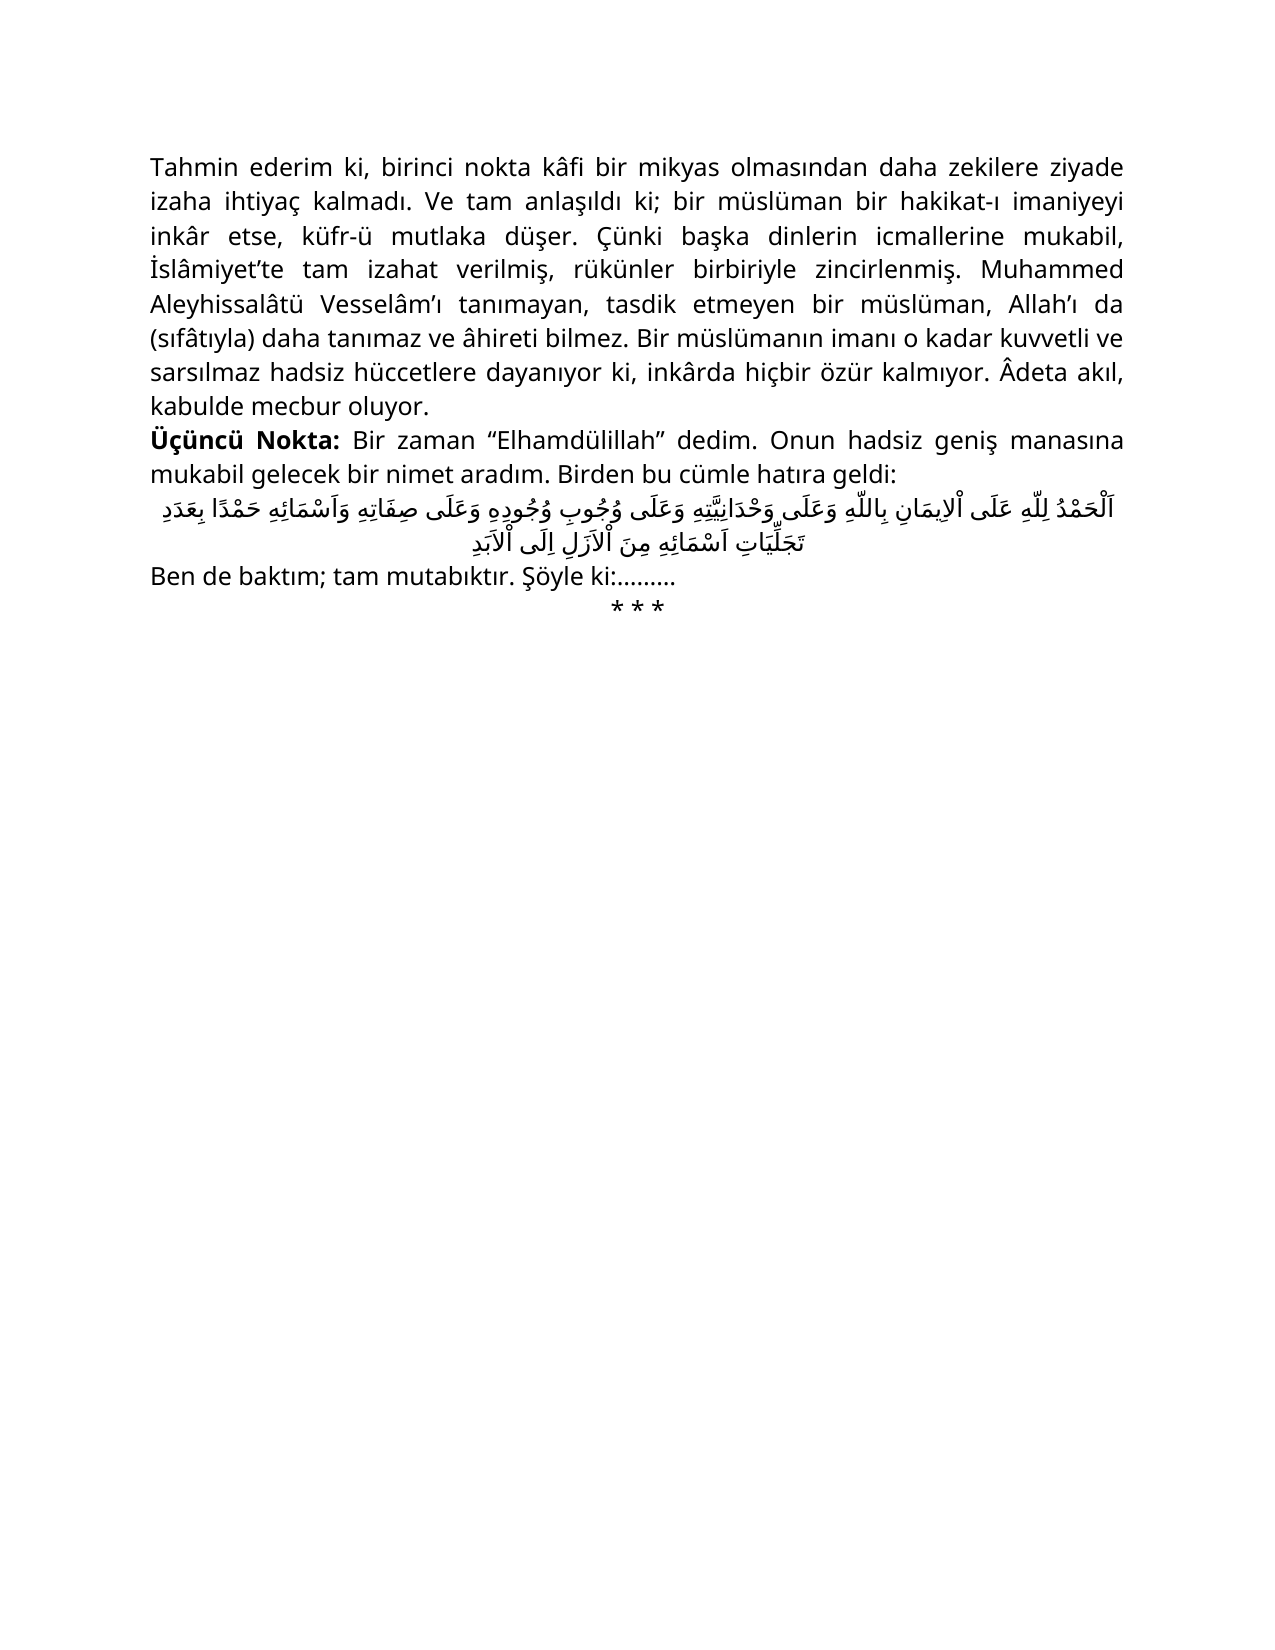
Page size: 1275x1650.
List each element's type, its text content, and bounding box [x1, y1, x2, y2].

text Tahmin ederim ki, birinci nokta kâfi bir mikyas olmasından daha zekilere ziyade izaha ihtiyaç kalmadı. Ve tam anlaşıldı ki; bir müslüman bir hakikat-ı imaniyeyi inkâr etse, küfr-ü mutlaka düşer. Çünki başka dinlerin icmallerine mukabil, İslâmiyet’te tam izahat verilmiş, rükünler birbiriyle zincirlenmiş. Muhammed Aleyhissalâtü Vesselâm’ı tanımayan, tasdik etmeyen bir müslüman, Allah’ı da (sıfâtıyla) daha tanımaz ve âhireti bilmez. Bir müslümanın imanı o kadar kuvvetli ve sarsılmaz hadsiz hüccetlere dayanıyor ki, inkârda hiçbir özür kalmıyor. Âdeta akıl, kabulde mecbur oluyor. [150, 150, 1125, 422]
text Ben de baktım; tam mutabıktır. Şöyle ki:……… [150, 559, 1125, 593]
text * * * [150, 593, 1125, 627]
text Üçüncü Nokta: Bir zaman “Elhamdülillah” dedim. Onun hadsiz geniş manasına mukabil gelecek bir nimet aradım. Birden bu cümle hatıra geldi: [150, 422, 1125, 491]
text اَلْحَمْدُ لِلّهِ عَلَى اْلاِيمَانِ بِاللّهِ وَعَلَى وَحْدَانِيَّتِهِ وَعَلَى وُجُوبِ وُجُودِهِ وَعَلَى صِفَاتِهِ وَاَسْمَائِهِ حَمْدًا بِعَدَدِ تَجَلِّيَاتِ اَسْمَائِهِ مِنَ اْلاَزَلِ اِلَى اْلاَبَدِ [150, 491, 1125, 559]
